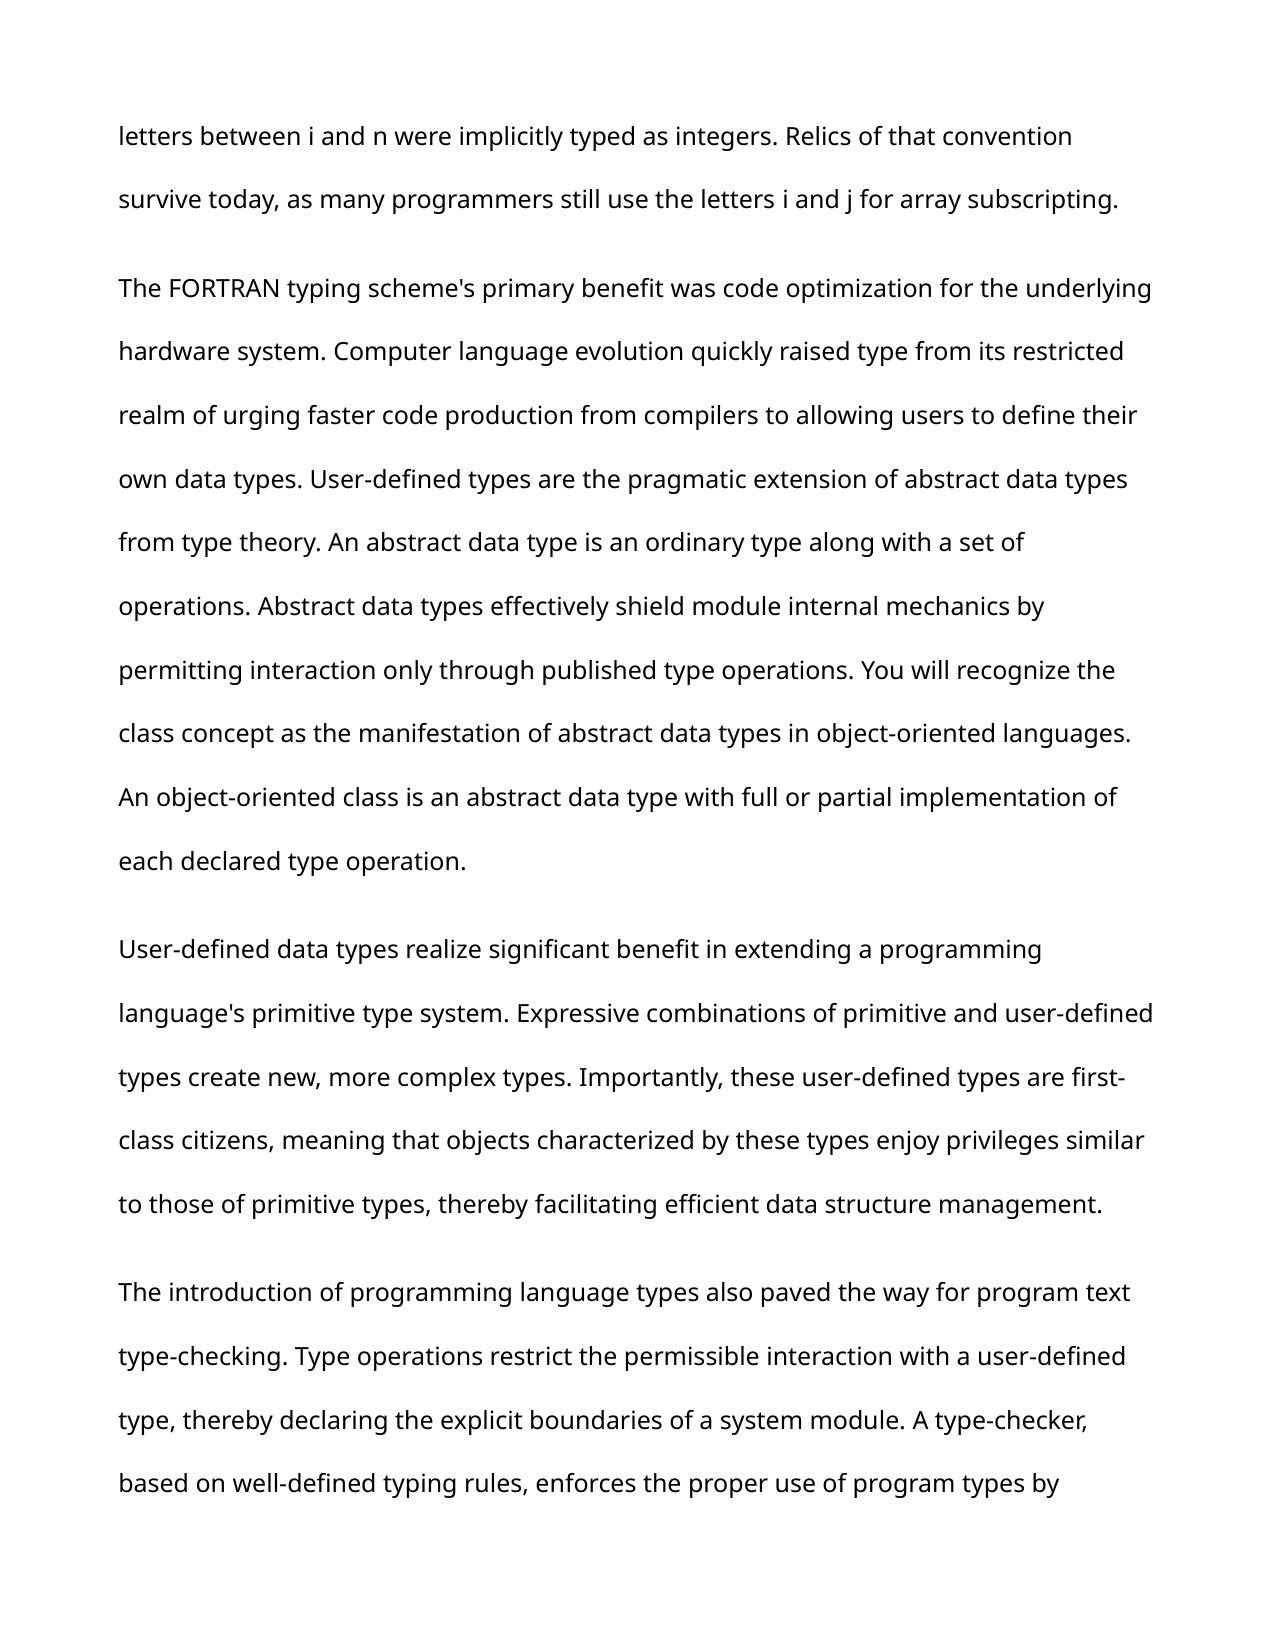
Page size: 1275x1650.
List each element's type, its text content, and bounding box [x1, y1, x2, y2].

text letters between i and n were implicitly typed as integers. Relics of that convention survive today, as many programmers still use the letters i and j for array subscripting. [118, 118, 1157, 216]
text The introduction of programming language types also paved the way for program text type-checking. Type operations restrict the permissible interaction with a user-defined type, thereby declaring the explicit boundaries of a system module. A type-checker, based on well-defined typing rules, enforces the proper use of program types by [118, 1275, 1157, 1500]
text The FORTRAN typing scheme's primary benefit was code optimization for the underlying hardware system. Computer language evolution quickly raised type from its restricted realm of urging faster code production from compilers to allowing users to define their own data types. User-defined types are the pragmatic extension of abstract data types from type theory. An abstract data type is an ordinary type along with a set of operations. Abstract data types effectively shield module internal mechanics by permitting interaction only through published type operations. You will recognize the class concept as the manifestation of abstract data types in object-oriented languages. An object-oriented class is an abstract data type with full or partial implementation of each declared type operation. [118, 270, 1157, 877]
text User-defined data types realize significant benefit in extending a programming language's primitive type system. Expressive combinations of primitive and user-defined types create new, more complex types. Importantly, these user-defined types are first-class citizens, meaning that objects characterized by these types enjoy privileges similar to those of primitive types, thereby facilitating efficient data structure management. [118, 932, 1157, 1221]
